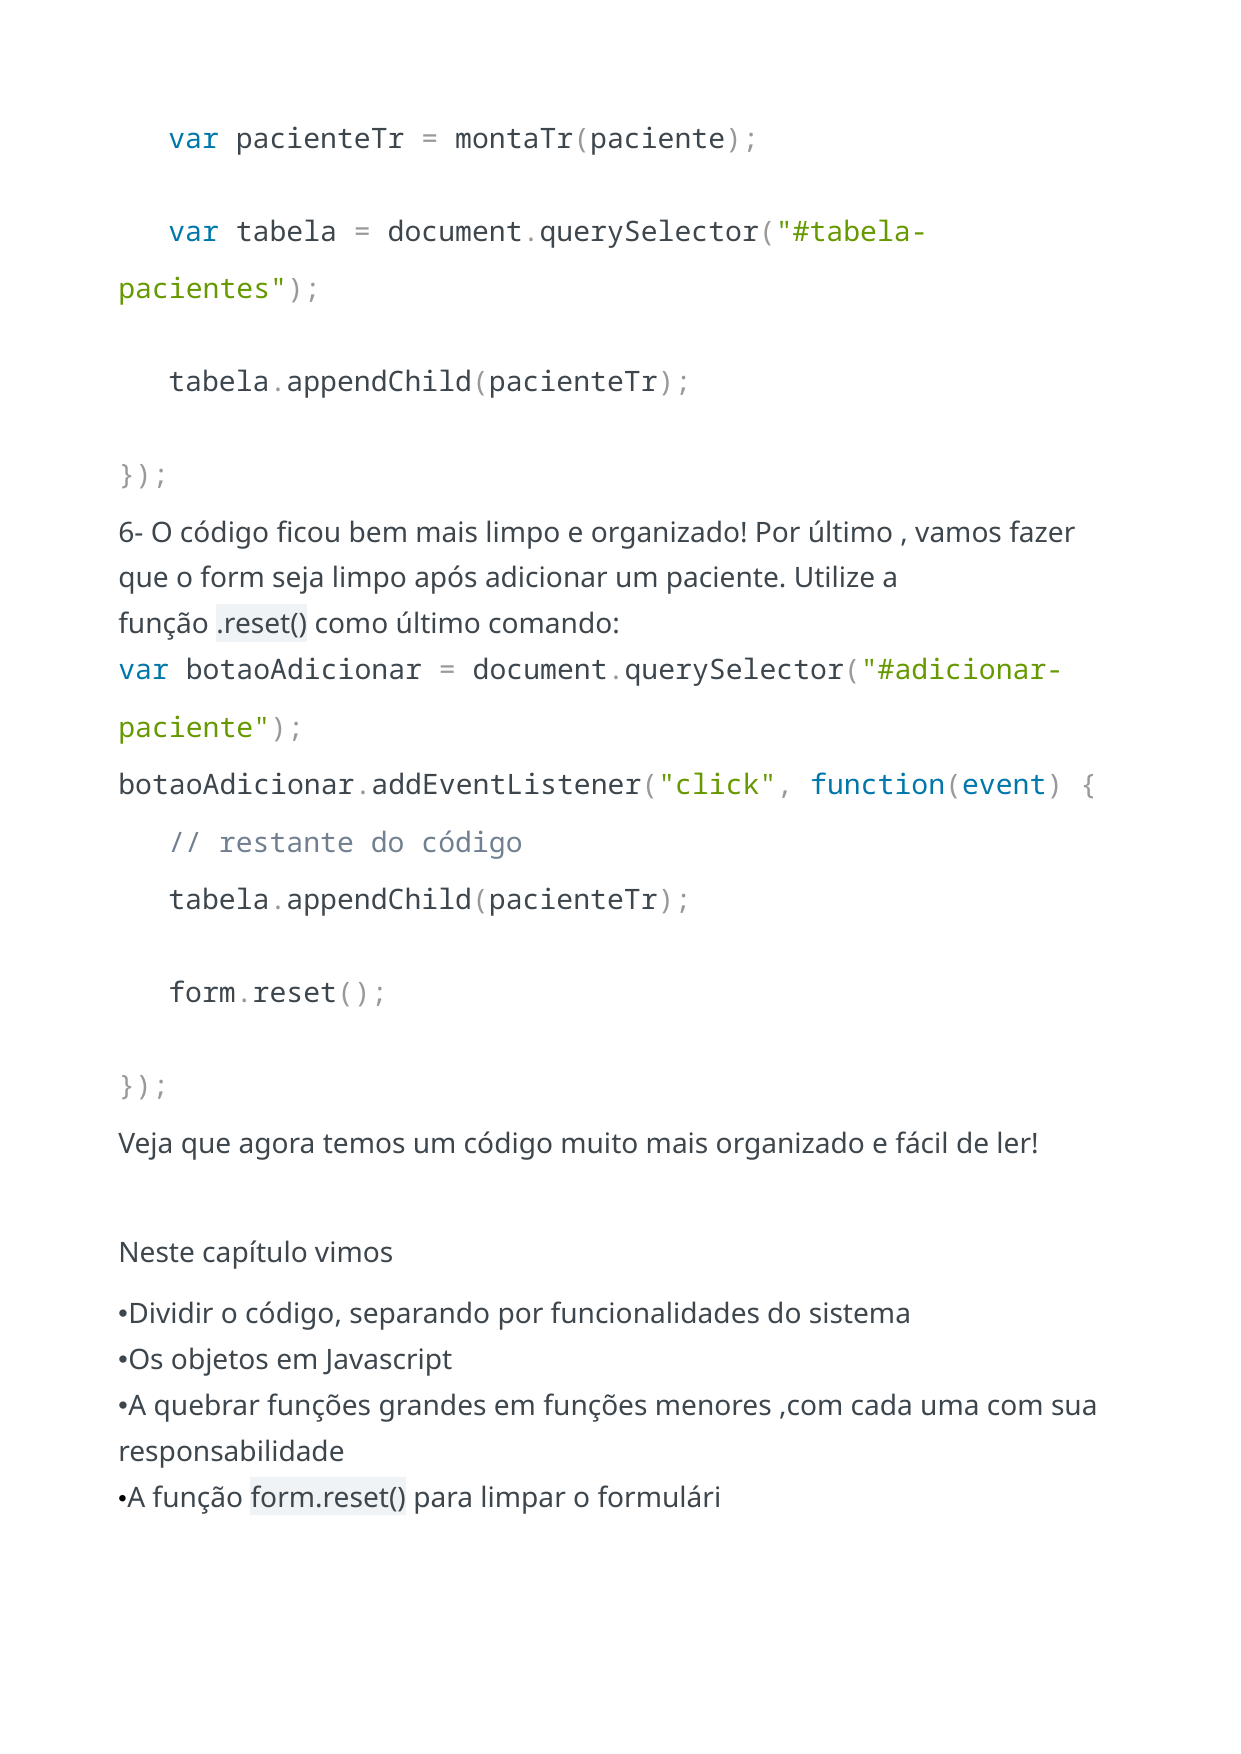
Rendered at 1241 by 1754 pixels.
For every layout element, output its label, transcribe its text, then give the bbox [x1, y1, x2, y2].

list Os objetos em Javascript [118, 1339, 1122, 1377]
list A função form.reset() para limpar o formulári [118, 1477, 1122, 1515]
text var pacienteTr = montaTr(paciente); [118, 118, 1122, 156]
text tabela.appendChild(pacienteTr); [118, 880, 1122, 918]
list A quebrar funções grandes em funções menores ,com cada uma com sua responsabilidade [118, 1385, 1122, 1469]
text tabela.appendChild(pacienteTr); [118, 361, 1122, 400]
text }); [118, 1066, 1122, 1104]
text Neste capítulo vimos [118, 1233, 1122, 1271]
list Dividir o código, separando por funcionalidades do sistema [118, 1293, 1122, 1331]
text 6- O código ficou bem mais limpo e organizado! Por último , vamos fazer que o form seja limpo após adicionar um paciente. Utilize a função .reset() como último comando: [118, 512, 1122, 642]
text }); [118, 454, 1122, 493]
text botaoAdicionar.addEventListener("click", function(event) { [118, 765, 1122, 803]
text Veja que agora temos um código muito mais organizado e fácil de ler! [118, 1123, 1122, 1161]
text var tabela = document.querySelector("#tabela-pacientes"); [118, 211, 1122, 307]
text form.reset(); [118, 973, 1122, 1011]
text var botaoAdicionar = document.querySelector("#adicionar-paciente"); [118, 650, 1122, 746]
text // restante do código [118, 822, 1122, 861]
